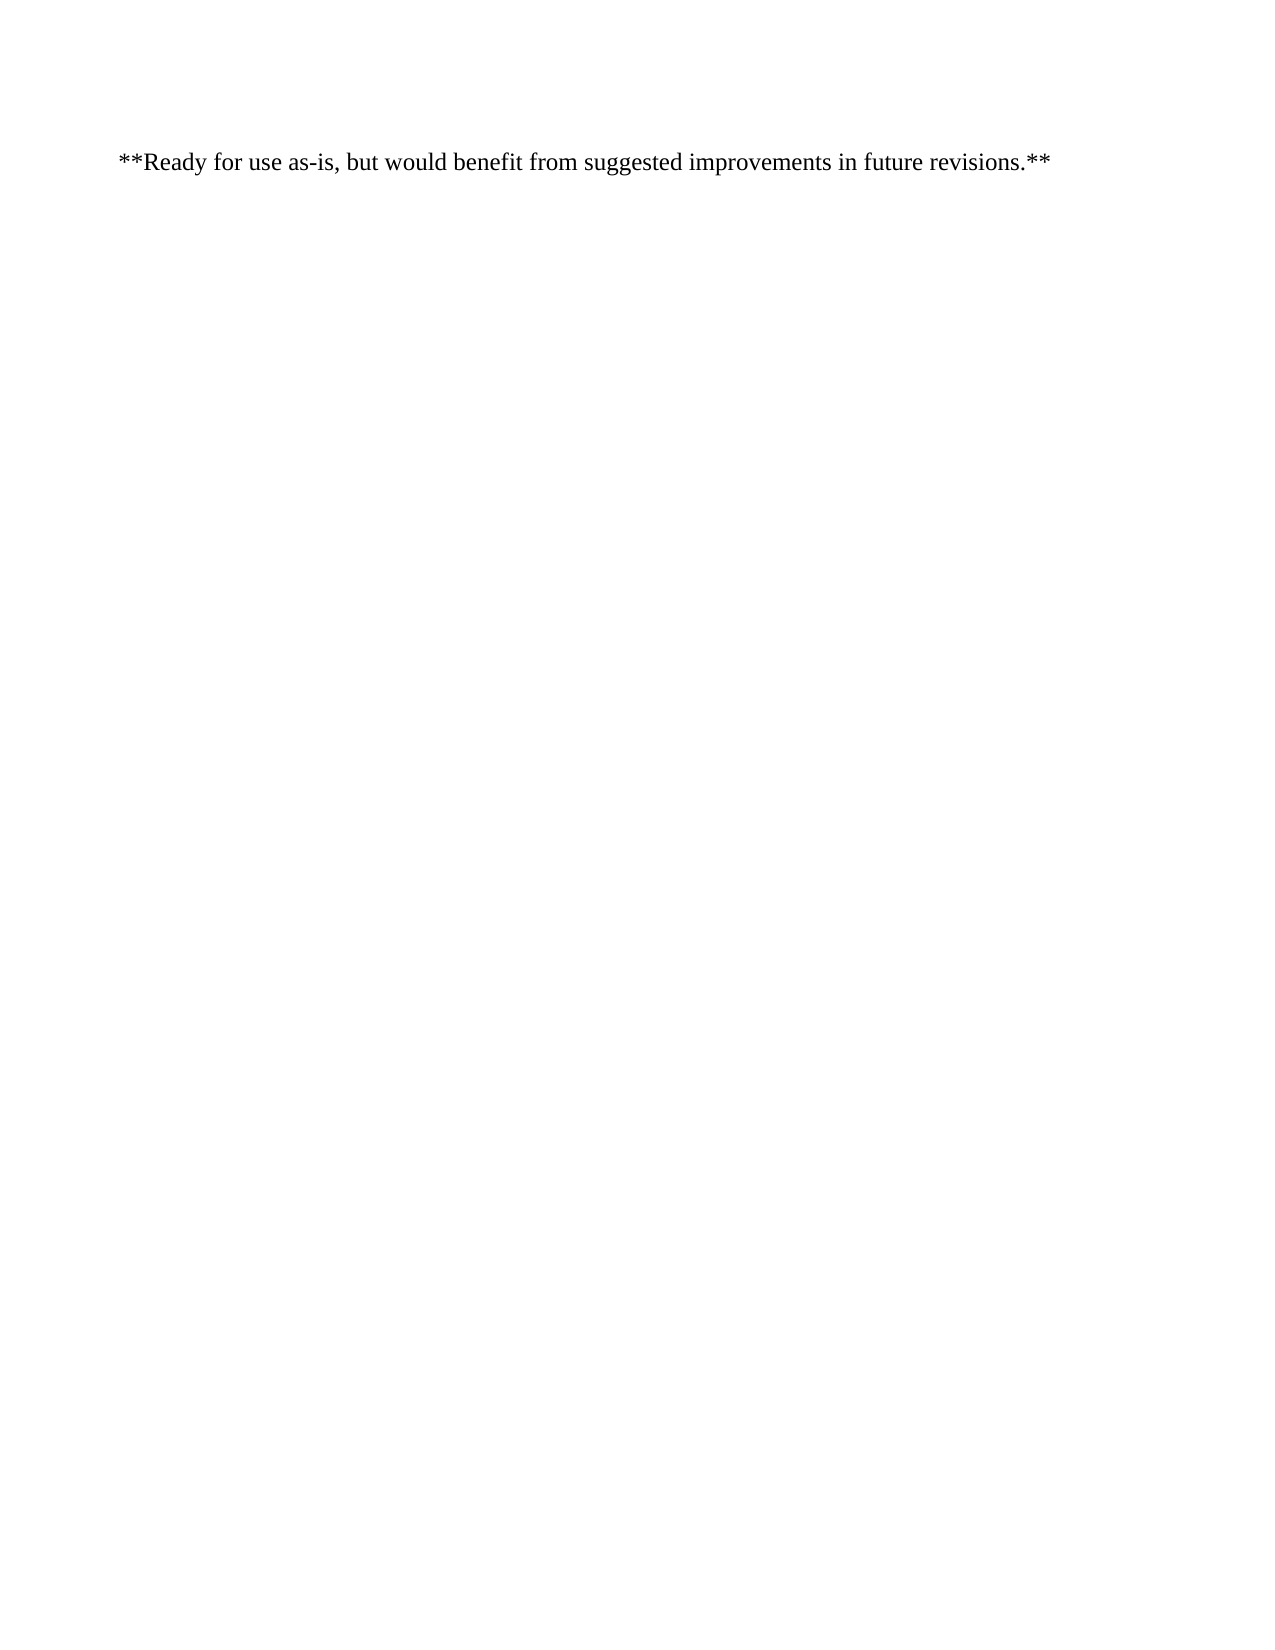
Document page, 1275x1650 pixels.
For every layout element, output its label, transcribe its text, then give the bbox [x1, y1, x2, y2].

text **Ready for use as-is, but would benefit from suggested improvements in future revisions.** [118, 147, 1157, 176]
